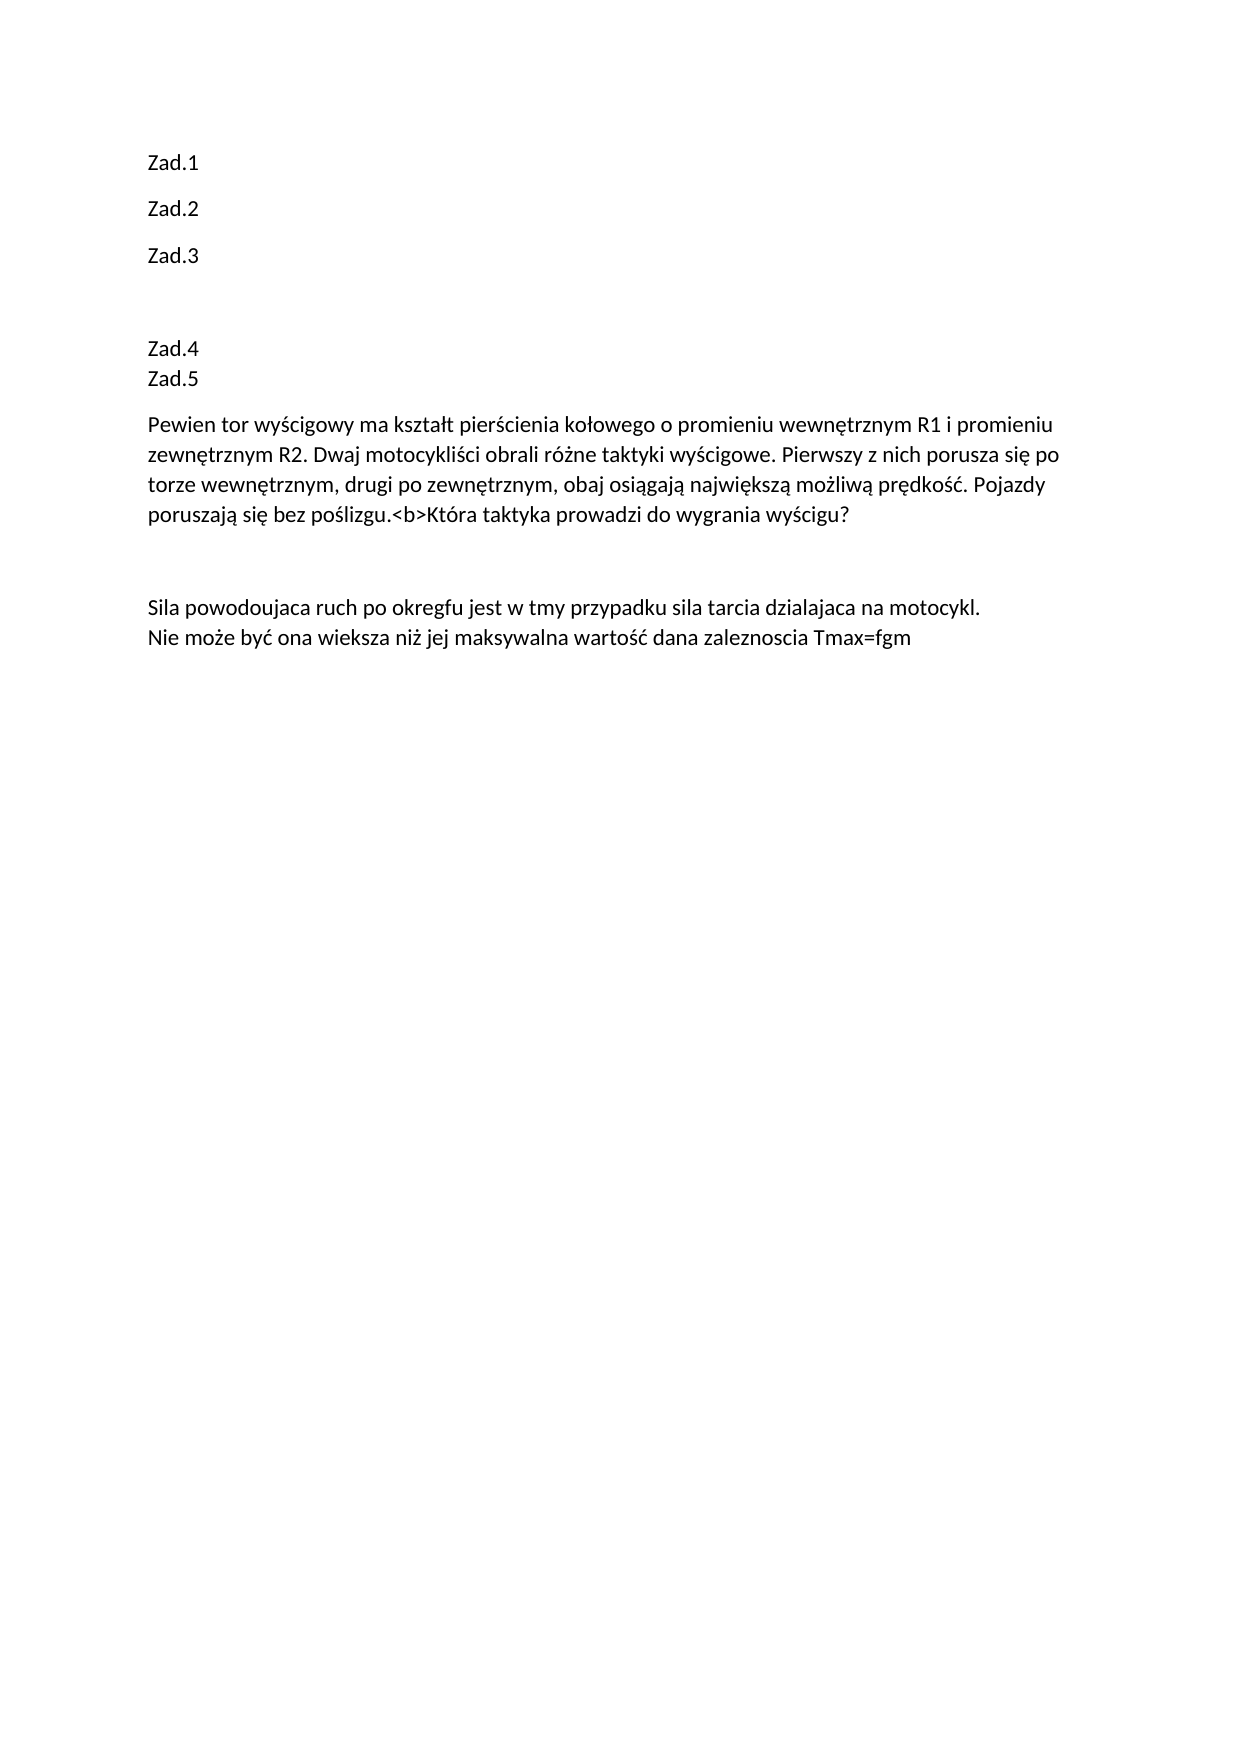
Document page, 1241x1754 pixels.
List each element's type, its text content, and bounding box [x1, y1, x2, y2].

text Zad.1 [148, 148, 1093, 176]
text Zad.2 [148, 194, 1093, 222]
text Pewien tor wyścigowy ma kształt pierścienia kołowego o promieniu wewnętrznym R1 i promieniu zewnętrznym R2. Dwaj motocykliści obrali różne taktyki wyścigowe. Pierwszy z nich porusza się po torze wewnętrznym, drugi po zewnętrznym, obaj osiągają największą możliwą prędkość. Pojazdy poruszają się bez poślizgu.<b>Która taktyka prowadzi do wygrania wyścigu? [148, 410, 1093, 528]
text Zad.3 [148, 241, 1093, 269]
text Sila powodoujaca ruch po okregfu jest w tmy przypadku sila tarcia dzialajaca na motocykl. Nie może być ona wieksza niż jej maksywalna wartość dana zaleznoscia Tmax=fgm [148, 593, 1093, 651]
text Zad.4 Zad.5 [148, 334, 1093, 392]
